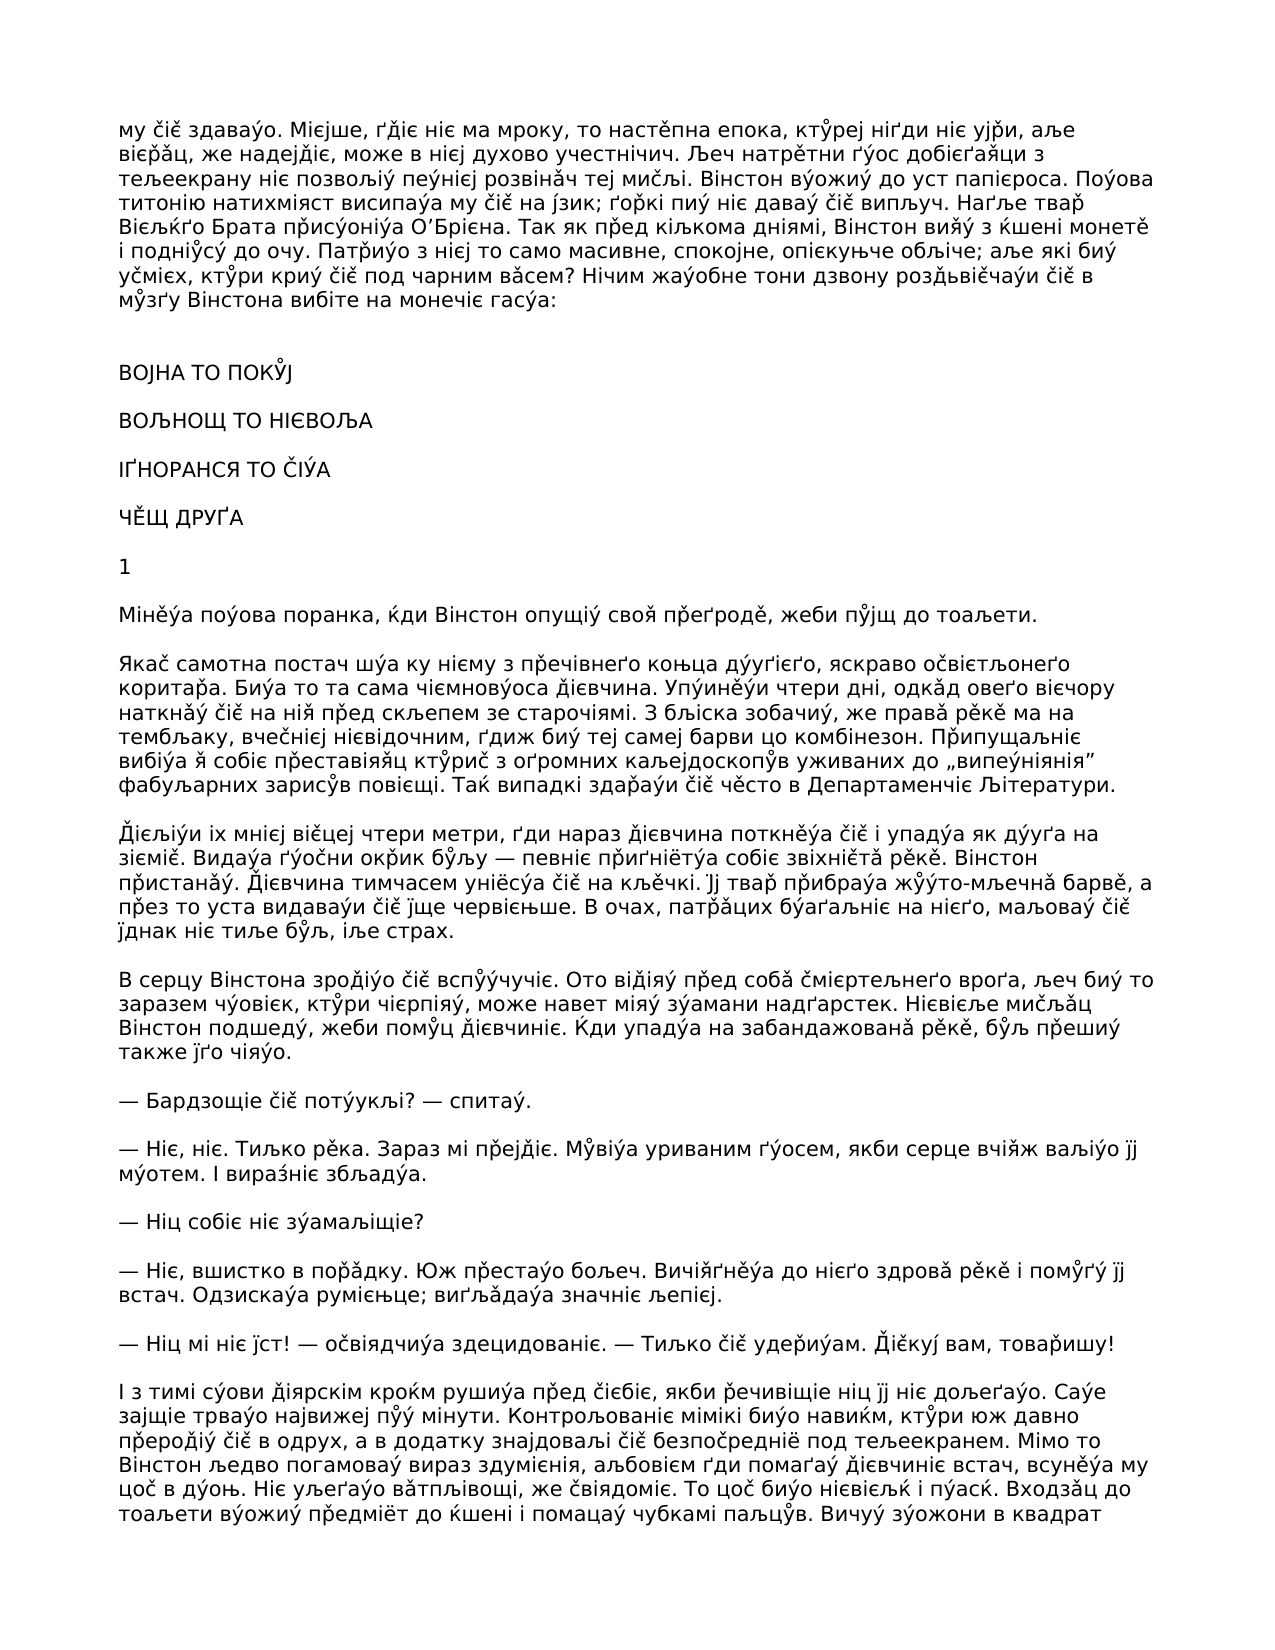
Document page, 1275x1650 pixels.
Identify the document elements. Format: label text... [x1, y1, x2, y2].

text Міне̌у́а поу́ова поранка, ќди Вінстон опущіу́ своя̌ пр̌еґроде̌, жеби пу̊јщ до тоаљети. [118, 603, 1157, 628]
text Д̌ієљіу́и іх мнієј віє̌цеј чтери метри, ґди нараз д̌ієвчина поткне̌у́а с̌іє̌ і упаду́а як ду́уґа на зієміє̌. Видау́а ґу́ос̌ни окр̌ик бу̊љу — певніє пр̌иґніёту́а собіє звіхніє̌та̌ ре̌ке̌. Вінстон пр̌истана̌у́. Д̌ієвчина тимчасем уніёсу́а с̌іє̌ на кље̌чкі. Ј̈ј твар̌ пр̌ибрау́а жу̊у́то-мљечна̌ барве̌, а пр̌ез то уста видавау́и с̌іє̌ ȷ̈ще червієњше. В очах, патр̌а̌цих бу́аґаљніє на нієґо, маљовау́ с̌іє̌ ȷ̈днак ніє тиље бу̊љ, іље страх. [118, 822, 1157, 943]
text ВОЈНА ТО ПОКУ̊Ј [118, 361, 1157, 385]
text В серцу Вінстона зрод̌іу́о с̌іє̌ вспу̊у́чучіє. Ото від̌іяу́ пр̌ед соба̌ с̌мієртељнеґо вроґа, љеч биу́ то заразем чу́овієк, кту̊ри чієрпіяу́, може навет міяу́ зу́амани надґарстек. Нієвієље мис̌ља̌ц Вінстон подшеду́, жеби пому̊ц д̌ієвчиніє. Ќди упаду́а на забандажована̌ ре̌ке̌, бу̊љ пр̌ешиу́ также ȷ̈ґо чіяу́о. [118, 968, 1157, 1065]
text ЧЕ̌Щ ДРУҐА [118, 506, 1157, 531]
text му с̌іє̌ здавау́о. Мієјше, ґд̌іє ніє ма мроку, то насте̌пна епока, кту̊реј ніґди ніє ујр̌и, аље вієр̌а̌ц, же надејд̌іє, може в нієј духово учестнічич. Љеч натре̌тни ґу́ос добієґая̌ци з тељеекрану ніє позвољіу́ пеу́нієј розвіна̌ч теј мис̌љі. Вінстон ву́ожиу́ до уст папієроса. Поу́ова титонію натихміяст висипау́а му с̌іє̌ на ȷ́зик; ґор̌кі пиу́ ніє давау́ с̌іє̌ випључ. Наґље твар̌ Вієљќґо Брата пр̌ису́оніу́а О’Брієна. Так як пр̌ед кіљкома дніямі, Вінстон вия̌у́ з ќшені монете̌ і подніу̊су́ до очу. Патр̌иу́о з нієј то само масивне, спокојне, опієкуњче обљіче; аље які биу́ ус̌мієх, кту̊ри криу́ с̌іє̌ под чарним ва̌сем? Нічим жау́обне тони дзвону розд̌ьвіє̌чау́и с̌іє̌ в му̊зґу Вінстона вибіте на монечіє гасу́а: [118, 118, 1157, 312]
text 1 [118, 555, 1157, 579]
text Якас̌ самотна постач шу́а ку нієму з пр̌ечівнеґо коњца ду́уґієґо, яскраво ос̌вієтљонеґо коритар̌а. Биу́а то та сама чіємнову́оса д̌ієвчина. Упу́ине̌у́и чтери дні, одка̌д овеґо вієчору наткна̌у́ с̌іє̌ на нія̌ пр̌ед скљепем зе старочіямі. З бљіска зобачиу́, же права̌ ре̌ке̌ ма на тембљаку, вчес̌нієј нієвідочним, ґдиж биу́ теј самеј барви цо комбінезон. Пр̌ипущаљніє вибіу́а я̌ собіє пр̌еставіяя̌ц кту̊рис̌ з оґромних каљејдоскопу̊в уживаних до „випеу́ніянія” фабуљарних зарису̊в повієщі. Таќ випадкі здар̌ау́и с̌іє̌ че̌сто в Департаменчіє Љітератури. [118, 652, 1157, 798]
text — Ніє, ніє. Тиљко ре̌ка. Зараз мі пр̌ејд̌іє. Му̊віу́а уриваним ґу́осем, якби серце вчія̌ж ваљіу́о ȷ̈ј му́отем. І вираз́ніє збљаду́а. [118, 1137, 1157, 1186]
text — Ніє, вшистко в пор̌а̌дку. Юж пр̌естау́о бољеч. Вичія̌ґне̌у́а до нієґо здрова̌ ре̌ке̌ і пому̊ґу́ ȷ̈ј встач. Одзискау́а румієњце; виґља̌дау́а значніє љепієј. [118, 1259, 1157, 1307]
text ВОЉНОЩ ТО НІЄВОЉА [118, 409, 1157, 434]
text — Бардзощіе с̌іє̌ поту́укљі? — спитау́. [118, 1089, 1157, 1113]
text І з тимі су́ови д̌іярскім кроќм рушиу́а пр̌ед с̌ієбіє, якби р̌ечивіщіе ніц ȷ̈ј ніє дољеґау́о. Cау́е зајщіе трвау́о највижеј пу̊у́ мінути. Контрољованіє мімікі биу́о навиќм, кту̊ри юж давно пр̌ерод̌іу́ с̌іє̌ в одрух, а в додатку знајдоваљі с̌іє̌ безпос̌редніё под тељеекранем. Мімо то Вінстон љедво погамовау́ вираз здумієнія, аљбовієм ґди помаґау́ д̌ієвчиніє встач, всуне̌у́а му цос̌ в ду́оњ. Ніє уљеґау́о ва̌тпљівощі, же с̌віядоміє. То цос̌ биу́о нієвієљќ і пу́асќ. Входза̌ц до тоаљети ву́ожиу́ пр̌едміёт до ќшені і помацау́ чубкамі паљцу̊в. Вичуу́ зу́ожони в квадрат [118, 1380, 1157, 1526]
text — Ніц мі ніє ȷ̈ст! — ос̌віядчиу́а здецидованіє. — Тиљко с̌іє̌ удер̌иу́ам. Д̌іє̌куȷ́ вам, товар̌ишу! [118, 1332, 1157, 1356]
text — Ніц собіє ніє зу́амаљіщіе? [118, 1210, 1157, 1234]
text ІҐНОРАНCЯ ТО С̌ІУ́А [118, 458, 1157, 482]
